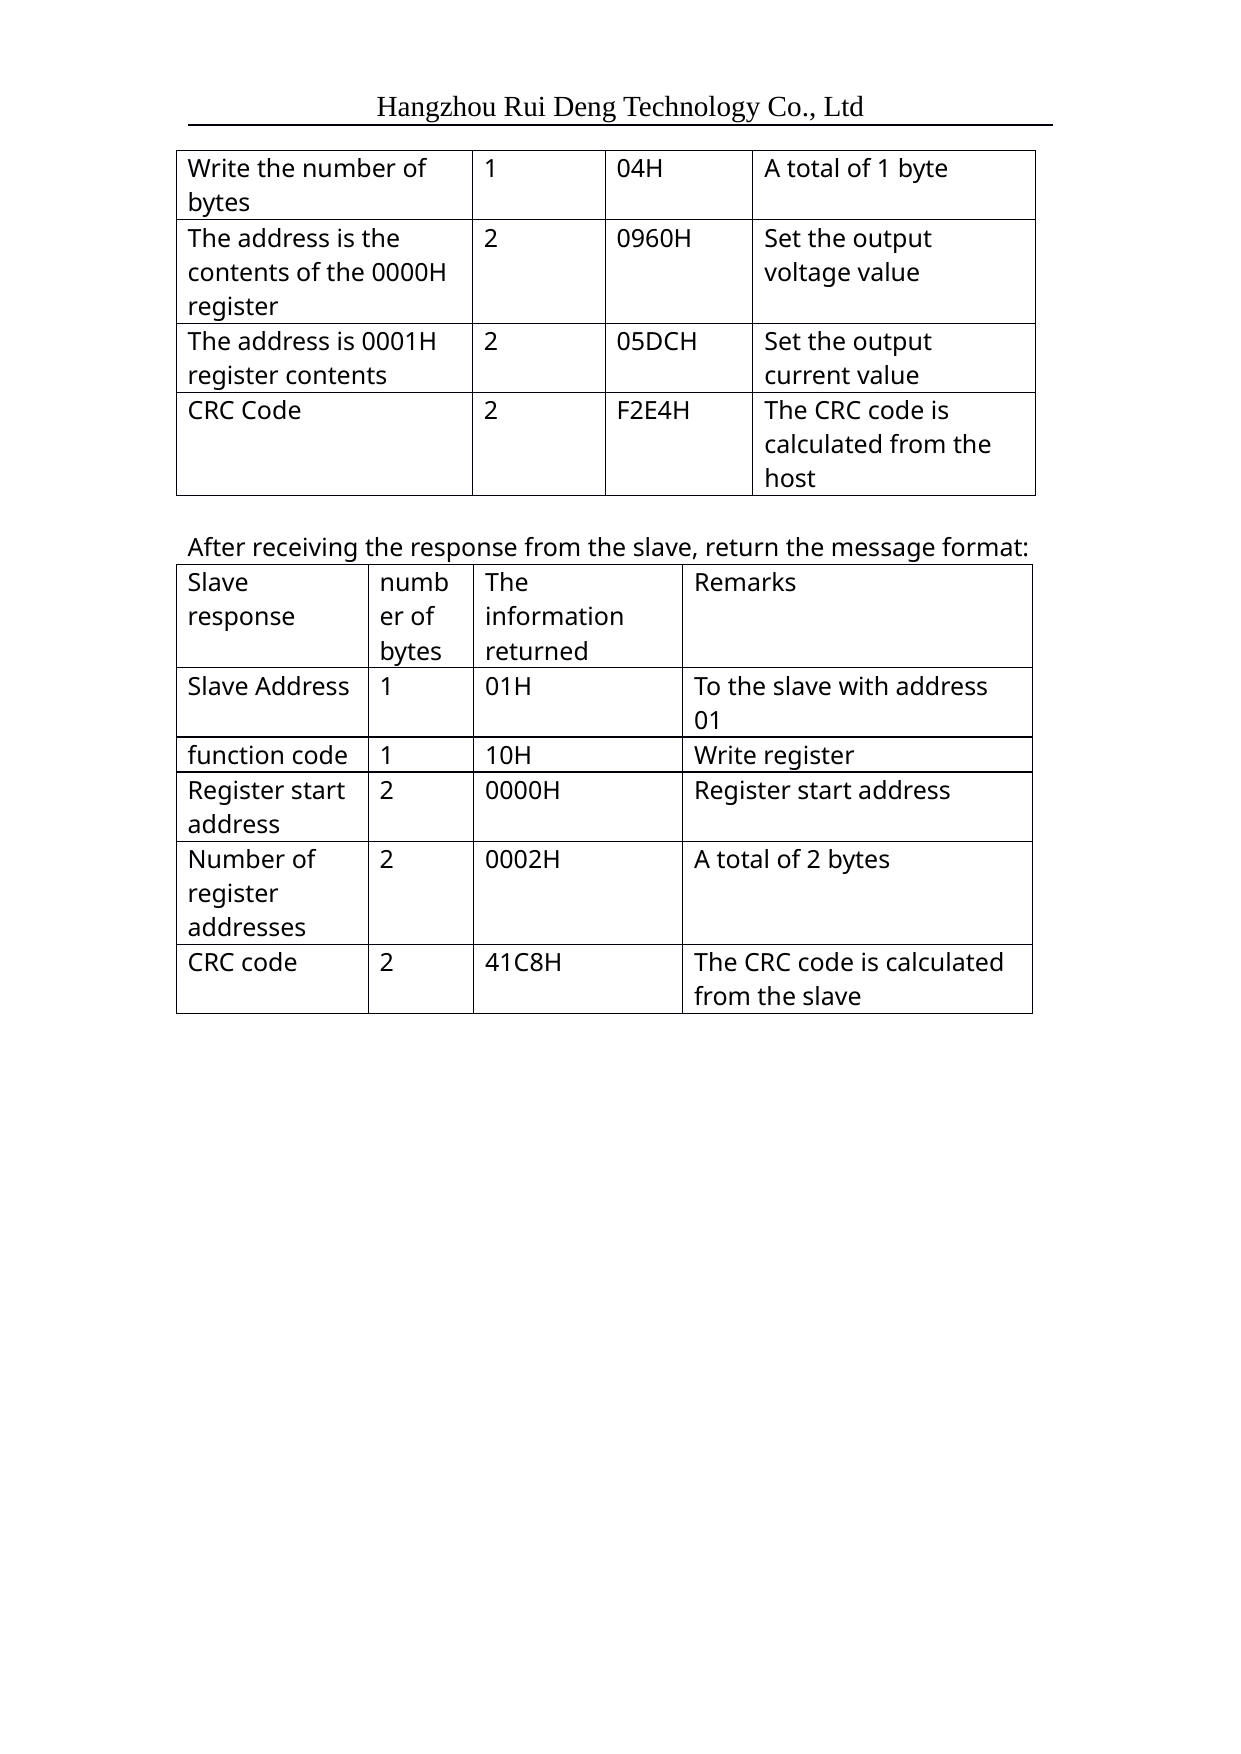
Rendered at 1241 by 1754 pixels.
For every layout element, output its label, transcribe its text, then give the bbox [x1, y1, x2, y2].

table_cell Write register [683, 738, 1032, 771]
table_cell To the slave with address 01 [683, 668, 1032, 736]
table_cell 0960H [606, 220, 752, 322]
table_cell Number of register addresses [177, 842, 368, 944]
table_cell 0002H [474, 842, 682, 944]
table_cell A total of 1 byte [753, 151, 1035, 219]
text After receiving the response from the slave, return the message format: [187, 530, 1053, 564]
table_cell 2 [369, 773, 473, 841]
table_cell 1 [369, 668, 473, 736]
table_cell Register start address [683, 773, 1032, 841]
table_cell 0000H [474, 773, 682, 841]
table_cell Slave Address [177, 668, 368, 736]
table_cell 2 [473, 393, 605, 495]
table_cell 41C8H [474, 945, 682, 1013]
table_cell The address is the contents of the 0000H register [177, 220, 472, 322]
table_cell Set the output current value [753, 324, 1035, 392]
table_cell The CRC code is calculated from the slave [683, 945, 1032, 1013]
table_cell The CRC code is calculated from the host [753, 393, 1035, 495]
table_cell 2 [369, 945, 473, 1013]
table_cell 1 [369, 738, 473, 771]
table_cell 2 [473, 220, 605, 322]
table_header Remarks [683, 565, 1032, 667]
table_cell 04H [606, 151, 752, 219]
table_header number of bytes [369, 565, 473, 667]
table_cell CRC code [177, 945, 368, 1013]
table_cell F2E4H [606, 393, 752, 495]
table_cell function code [177, 738, 368, 771]
table_header Slave response [177, 565, 368, 667]
table_cell 2 [473, 324, 605, 392]
table_cell The address is 0001H register contents [177, 324, 472, 392]
table_cell Write the number of bytes [177, 151, 472, 219]
table_cell Set the output voltage value [753, 220, 1035, 322]
table_cell CRC Code [177, 393, 472, 495]
table_cell 10H [474, 738, 682, 771]
table_cell 2 [369, 842, 473, 944]
table_cell A total of 2 bytes [683, 842, 1032, 944]
table_cell Register start address [177, 773, 368, 841]
table_cell 1 [473, 151, 605, 219]
table_header The information returned [474, 565, 682, 667]
table_cell 05DCH [606, 324, 752, 392]
table_cell 01H [474, 668, 682, 736]
